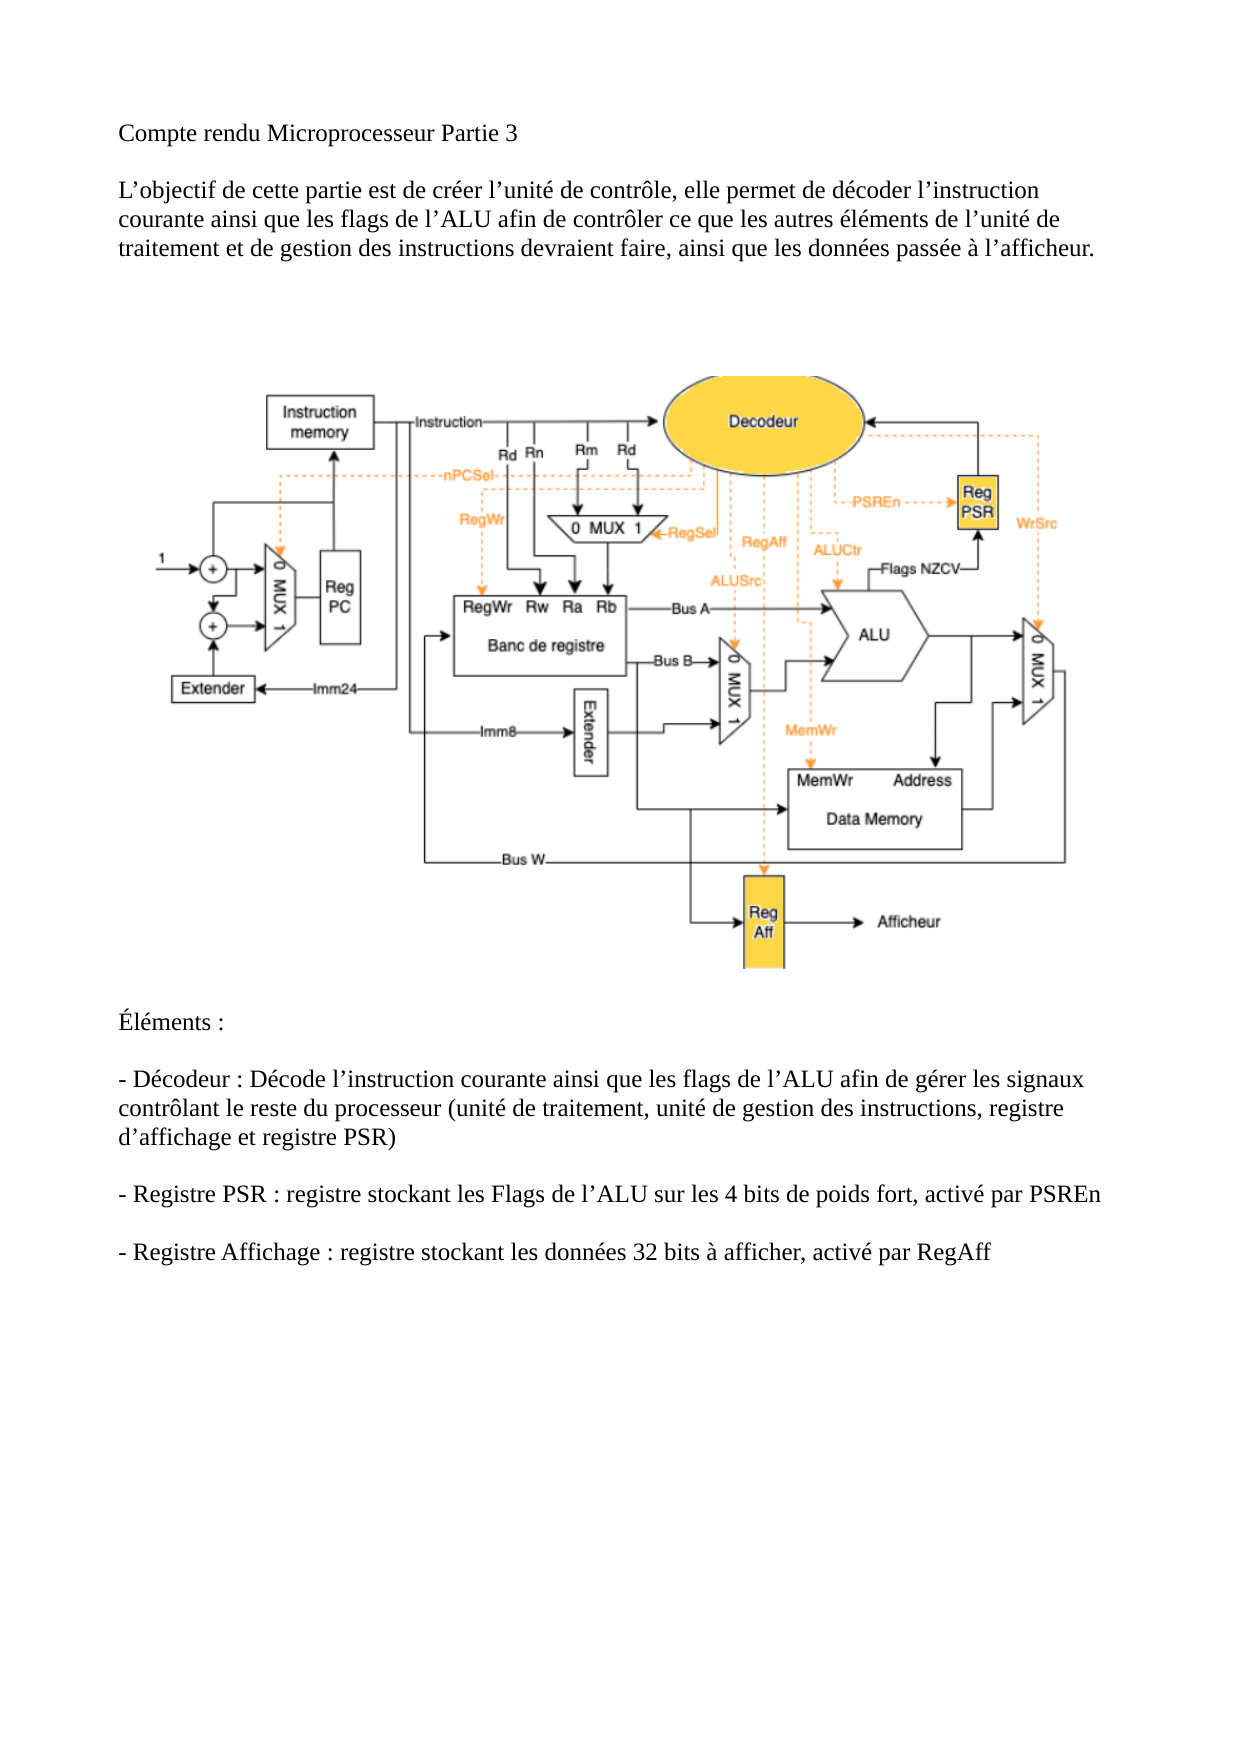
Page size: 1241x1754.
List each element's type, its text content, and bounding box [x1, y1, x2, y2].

picture [132, 376, 1109, 979]
text L’objectif de cette partie est de créer l’unité de contrôle, elle permet de décoder l’instruction courante ainsi que les flags de l’ALU afin de contrôler ce que les autres éléments de l’unité de traitement et de gestion des instructions devraient faire, ainsi que les données passée à l’afficheur. [118, 176, 1122, 262]
text Compte rendu Microprocesseur Partie 3 [118, 118, 1122, 147]
text - Registre Affichage : registre stockant les données 32 bits à afficher, activé par RegAff [118, 1237, 1122, 1266]
text Éléments : [118, 1007, 1122, 1036]
text - Registre PSR : registre stockant les Flags de l’ALU sur les 4 bits de poids fort, activé par PSREn [118, 1179, 1122, 1208]
text - Décodeur : Décode l’instruction courante ainsi que les flags de l’ALU afin de gérer les signaux contrôlant le reste du processeur (unité de traitement, unité de gestion des instructions, registre d’affichage et registre PSR) [118, 1064, 1122, 1151]
